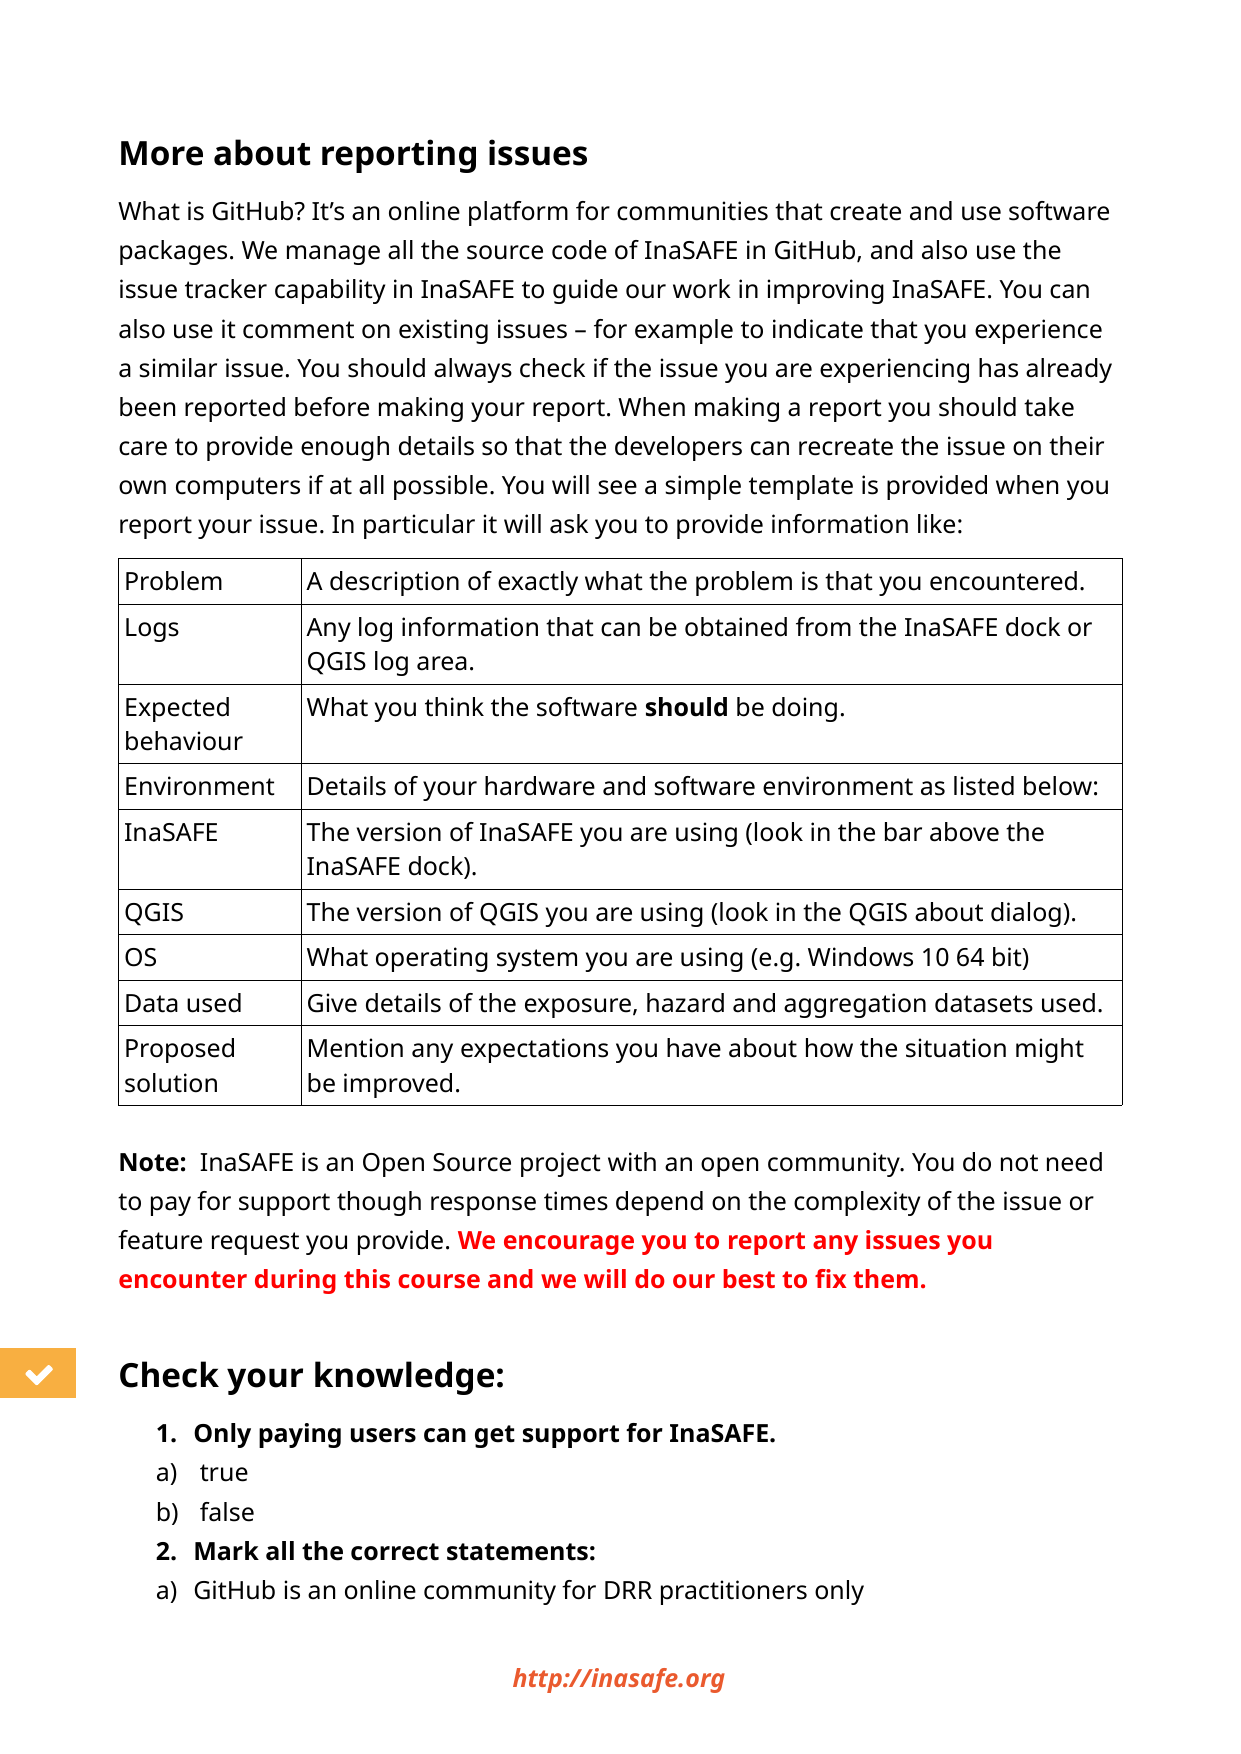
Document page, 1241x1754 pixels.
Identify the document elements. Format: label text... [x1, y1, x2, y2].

table_cell OS [119, 935, 301, 980]
table_header A description of exactly what the problem is that you encountered. [302, 559, 1122, 604]
table_cell Any log information that can be obtained from the InaSAFE dock or QGIS log area. [302, 605, 1122, 683]
subtitle More about reporting issues [118, 130, 1122, 175]
table_cell Mention any expectations you have about how the situation might be improved. [302, 1026, 1122, 1105]
table_cell The version of InaSAFE you are using (look in the bar above the InaSAFE dock). [302, 810, 1122, 888]
table_cell Logs [119, 605, 301, 683]
text What is GitHub? It’s an online platform for communities that create and use software packages. We manage all the source code of InaSAFE in GitHub, and also use the issue tracker capability in InaSAFE to guide our work in improving InaSAFE. You can also use it comment on existing issues – for example to indicate that you experience a similar issue. You should always check if the issue you are experiencing has already been reported before making your report. When making a report you should take care to provide enough details so that the developers can recreate the issue on their own computers if at all possible. You will see a simple template is provided when you report your issue. In particular it will ask you to provide information like: [118, 194, 1122, 541]
list Only paying users can get support for InaSAFE. [156, 1416, 1122, 1450]
table_header Problem [119, 559, 301, 604]
text Note: InaSAFE is an Open Source project with an open community. You do not need to pay for support though response times depend on the complexity of the issue or feature request you provide. We encourage you to report any issues you encounter during this course and we will do our best to fix them. [118, 1144, 1122, 1335]
table_cell What operating system you are using (e.g. Windows 10 64 bit) [302, 935, 1122, 980]
table_cell Proposed solution [119, 1026, 301, 1105]
subtitle Check your knowledge: [118, 1352, 1122, 1397]
table_cell Expected behaviour [119, 685, 301, 763]
list false [156, 1494, 1122, 1528]
table_cell Data used [119, 981, 301, 1025]
list true [156, 1455, 1122, 1489]
table_cell Give details of the exposure, hazard and aggregation datasets used. [302, 981, 1122, 1025]
table_cell QGIS [119, 890, 301, 934]
table_cell InaSAFE [119, 810, 301, 888]
table_cell What you think the software should be doing. [302, 685, 1122, 763]
list Mark all the correct statements: [156, 1533, 1122, 1567]
table_cell Details of your hardware and software environment as listed below: [302, 764, 1122, 809]
table_cell Environment [119, 764, 301, 809]
table_cell The version of QGIS you are using (look in the QGIS about dialog). [302, 890, 1122, 934]
list GitHub is an online community for DRR practitioners only [156, 1572, 1122, 1607]
